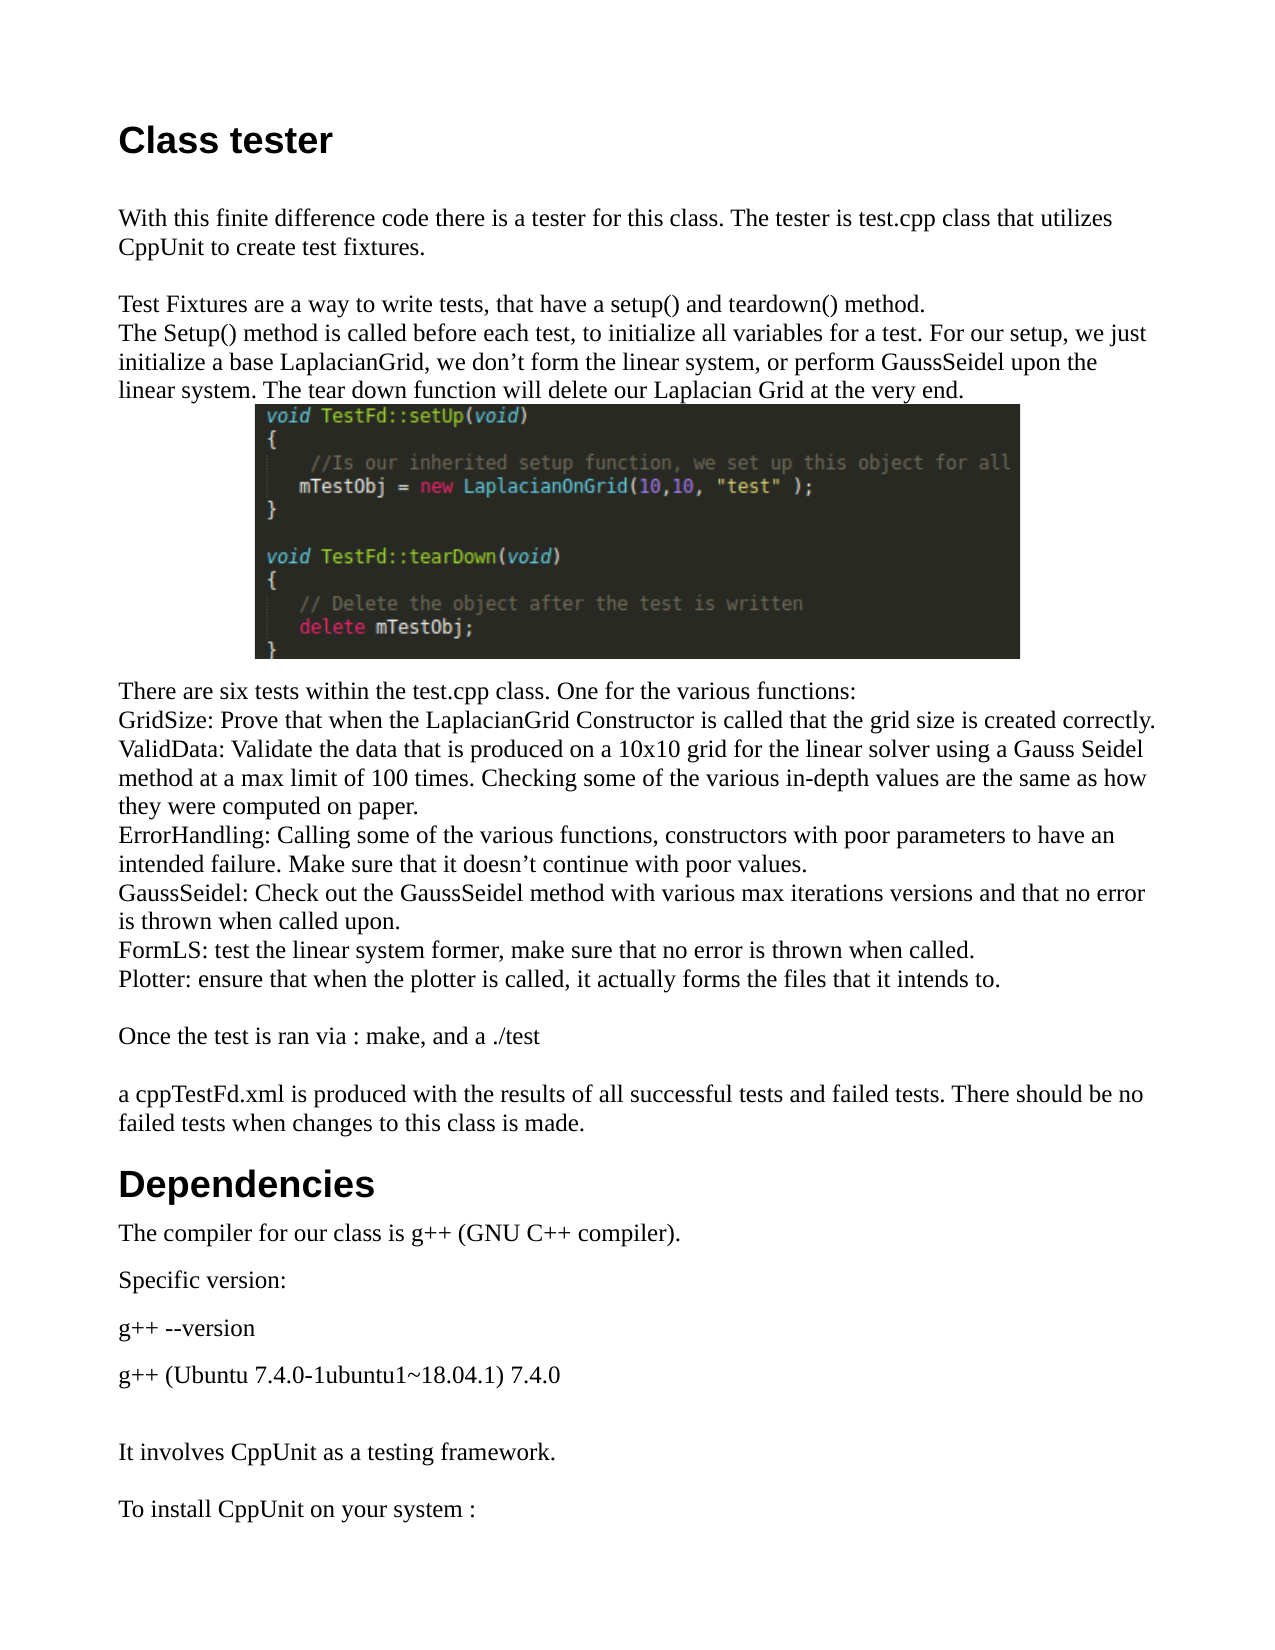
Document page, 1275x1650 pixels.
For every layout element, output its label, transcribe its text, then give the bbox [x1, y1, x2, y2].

text GaussSeidel: Check out the GaussSeidel method with various max iterations versions and that no error is thrown when called upon. [118, 878, 1157, 935]
picture [254, 404, 1021, 659]
text GridSize: Prove that when the LaplacianGrid Constructor is called that the grid size is created correctly. [118, 705, 1157, 734]
text Once the test is ran via : make, and a ./test [118, 1021, 1157, 1050]
text g++ (Ubuntu 7.4.0-1ubuntu1~18.04.1) 7.4.0 [118, 1360, 1157, 1389]
text The Setup() method is called before each test, to initialize all variables for a test. For our setup, we just initialize a base LaplacianGrid, we don’t form the linear system, or perform GaussSeidel upon the linear system. The tear down function will delete our Laplacian Grid at the very end. [118, 318, 1157, 404]
text g++ --version [118, 1313, 1157, 1342]
text Specific version: [118, 1265, 1157, 1294]
text FormLS: test the linear system former, make sure that no error is thrown when called. [118, 935, 1157, 964]
text With this finite difference code there is a tester for this class. The tester is test.cpp class that utilizes CppUnit to create test fixtures. [118, 203, 1157, 261]
text ErrorHandling: Calling some of the various functions, constructors with poor parameters to have an intended failure. Make sure that it doesn’t continue with poor values. [118, 820, 1157, 878]
subtitle Dependencies [118, 1161, 1157, 1205]
text To install CppUnit on your system : [118, 1494, 1157, 1523]
text It involves CppUnit as a testing framework. [118, 1437, 1157, 1466]
text There are six tests within the test.cpp class. One for the various functions: [118, 676, 1157, 705]
text Test Fixtures are a way to write tests, that have a setup() and teardown() method. [118, 289, 1157, 318]
subtitle Class tester [118, 118, 1157, 162]
text Plotter: ensure that when the plotter is called, it actually forms the files that it intends to. [118, 964, 1157, 993]
text The compiler for our class is g++ (GNU C++ compiler). [118, 1218, 1157, 1246]
text a cppTestFd.xml is produced with the results of all successful tests and failed tests. There should be no failed tests when changes to this class is made. [118, 1079, 1157, 1136]
text ValidData: Validate the data that is produced on a 10x10 grid for the linear solver using a Gauss Seidel method at a max limit of 100 times. Checking some of the various in-depth values are the same as how they were computed on paper. [118, 734, 1157, 820]
